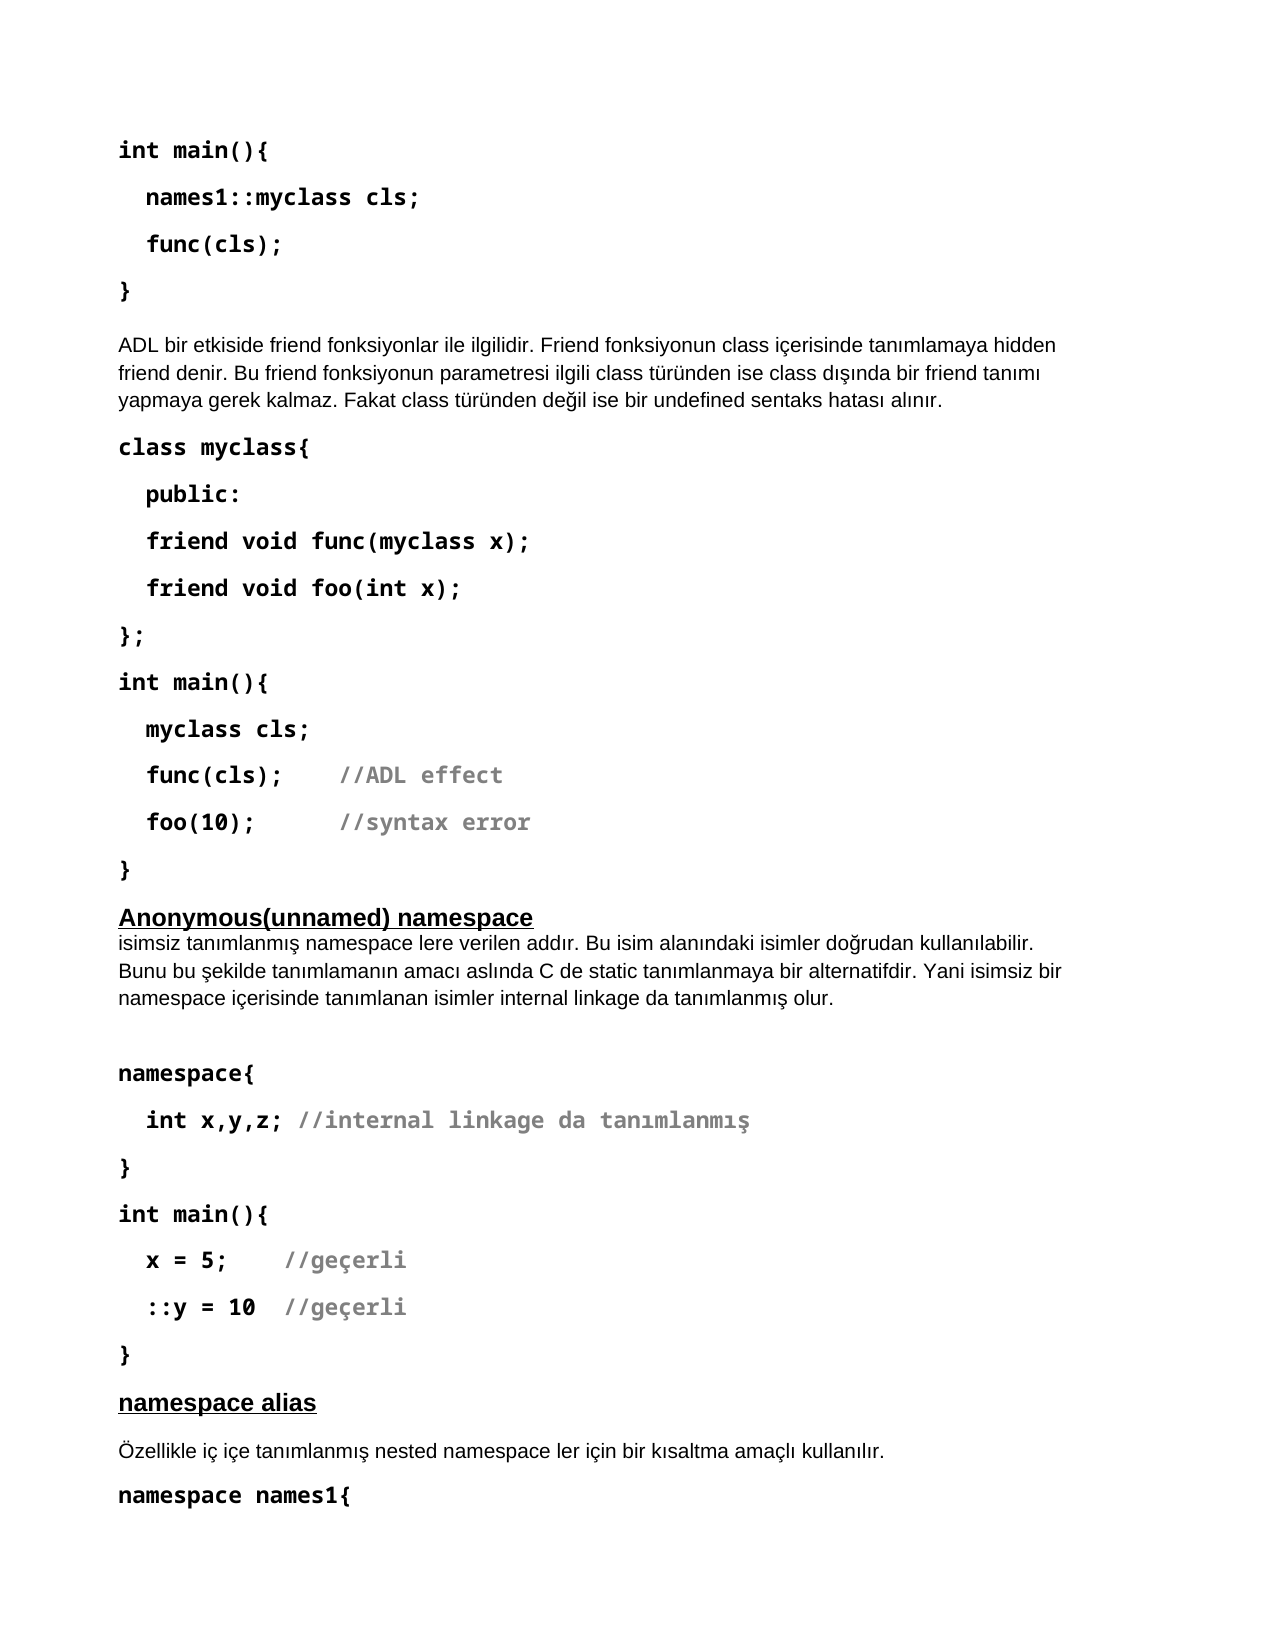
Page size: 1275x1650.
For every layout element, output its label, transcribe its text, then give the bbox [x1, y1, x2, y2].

text isimsiz tanımlanmış namespace lere verilen addır. Bu isim alanındaki isimler doğrudan kullanılabilir. [118, 931, 1157, 955]
text myclass cls; [118, 697, 1157, 744]
text namespace alias [118, 1369, 1157, 1416]
text int main(){ [118, 118, 1157, 165]
text foo(10); //syntax error [118, 791, 1157, 837]
text ADL bir etkiside friend fonksiyonlar ile ilgilidir. Friend fonksiyonun class içerisinde tanımlamaya hidden [118, 333, 1157, 357]
text } [118, 1135, 1157, 1182]
text namespace names1{ [118, 1463, 1157, 1510]
text friend void foo(int x); [118, 556, 1157, 603]
text names1::myclass cls; [118, 165, 1157, 212]
text int main(){ [118, 1182, 1157, 1229]
text public: [118, 462, 1157, 509]
text ::y = 10 //geçerli [118, 1276, 1157, 1322]
text friend void func(myclass x); [118, 509, 1157, 556]
text namespace içerisinde tanımlanan isimler internal linkage da tanımlanmış olur. [118, 986, 1157, 1010]
text Özellikle iç içe tanımlanmış nested namespace ler için bir kısaltma amaçlı kullanılır. [118, 1416, 1157, 1463]
text x = 5; //geçerli [118, 1229, 1157, 1276]
text func(cls); //ADL effect [118, 744, 1157, 791]
text func(cls); [118, 212, 1157, 259]
text Anonymous(unnamed) namespace [118, 884, 1157, 931]
text Bunu bu şekilde tanımlamanın amacı aslında C de static tanımlanmaya bir alternatifdir. Yani isimsiz bir [118, 959, 1157, 983]
text } [118, 259, 1157, 306]
text int main(){ [118, 650, 1157, 697]
text }; [118, 603, 1157, 650]
text namespace{ [118, 1041, 1157, 1088]
text friend denir. Bu friend fonksiyonun parametresi ilgili class türünden ise class dışında bir friend tanımı [118, 361, 1157, 384]
text } [118, 837, 1157, 884]
text int x,y,z; //internal linkage da tanımlanmış [118, 1088, 1157, 1135]
text class myclass{ [118, 416, 1157, 462]
text } [118, 1322, 1157, 1369]
text yapmaya gerek kalmaz. Fakat class türünden değil ise bir undefined sentaks hatası alınır. [118, 388, 1157, 412]
